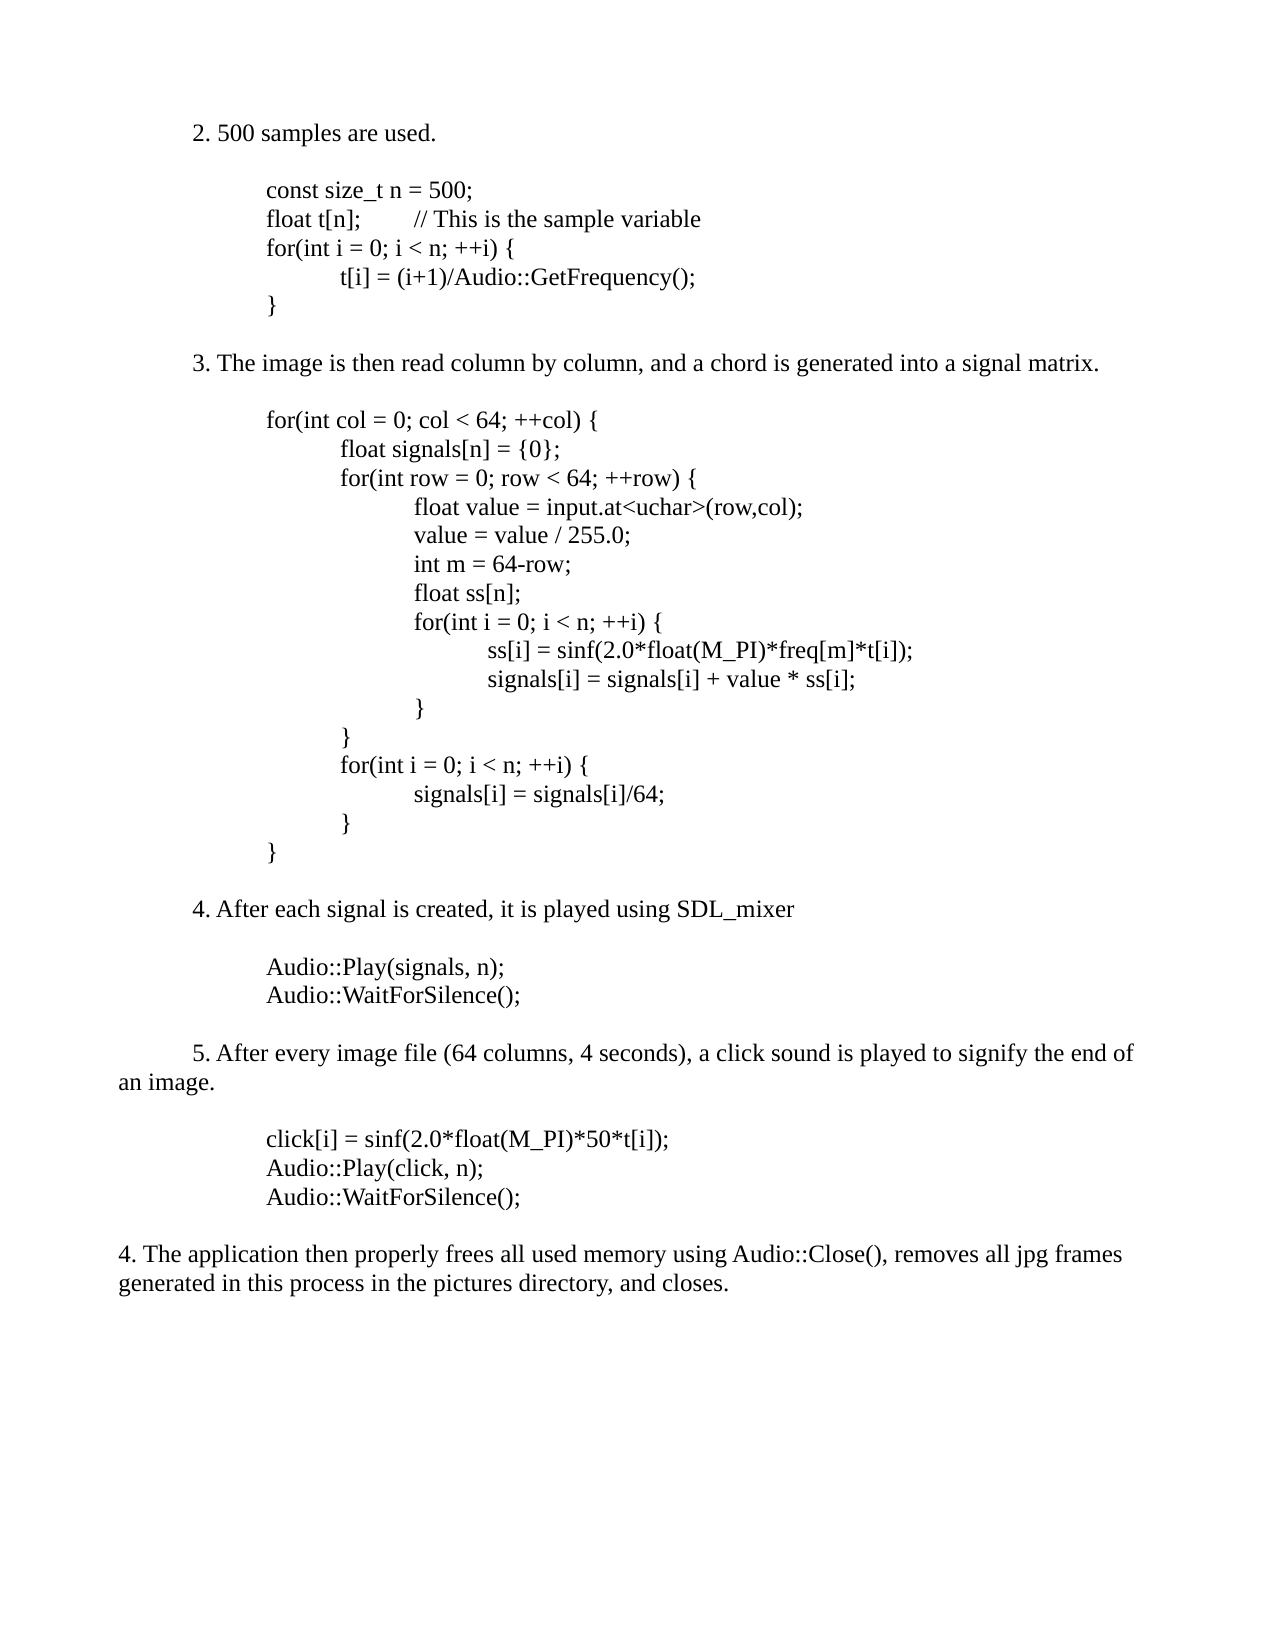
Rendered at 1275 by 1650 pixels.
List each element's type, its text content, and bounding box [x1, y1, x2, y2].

text } [118, 808, 1157, 837]
text value = value / 255.0; [118, 521, 1157, 549]
text Audio::Play(signals, n); [118, 952, 1157, 981]
text for(int i = 0; i < n; ++i) { [118, 607, 1157, 636]
text Audio::Play(click, n); [118, 1153, 1157, 1182]
text for(int i = 0; i < n; ++i) { [118, 233, 1157, 262]
text Audio::WaitForSilence(); [118, 981, 1157, 1009]
text ss[i] = sinf(2.0*float(M_PI)*freq[m]*t[i]); [118, 636, 1157, 664]
text t[i] = (i+1)/Audio::GetFrequency(); [118, 262, 1157, 291]
text float value = input.at<uchar>(row,col); [118, 492, 1157, 521]
text float t[n]; // This is the sample variable [118, 204, 1157, 233]
text int m = 64-row; [118, 549, 1157, 578]
text } [118, 291, 1157, 319]
text 3. The image is then read column by column, and a chord is generated into a signal matrix. [118, 348, 1157, 377]
text for(int row = 0; row < 64; ++row) { [118, 463, 1157, 492]
text float ss[n]; [118, 578, 1157, 607]
text signals[i] = signals[i] + value * ss[i]; [118, 664, 1157, 693]
text const size_t n = 500; [118, 176, 1157, 204]
text } [118, 693, 1157, 722]
text for(int i = 0; i < n; ++i) { [118, 751, 1157, 779]
text float signals[n] = {0}; [118, 434, 1157, 463]
text Audio::WaitForSilence(); [118, 1182, 1157, 1211]
text 5. After every image file (64 columns, 4 seconds), a click sound is played to signify the end of an image. [118, 1038, 1157, 1096]
text click[i] = sinf(2.0*float(M_PI)*50*t[i]); [118, 1124, 1157, 1153]
text signals[i] = signals[i]/64; [118, 779, 1157, 808]
text 2. 500 samples are used. [118, 118, 1157, 147]
text 4. The application then properly frees all used memory using Audio::Close(), removes all jpg frames generated in this process in the pictures directory, and closes. [118, 1239, 1157, 1297]
text } [118, 722, 1157, 751]
text for(int col = 0; col < 64; ++col) { [118, 406, 1157, 434]
text 4. After each signal is created, it is played using SDL_mixer [118, 894, 1157, 923]
text } [118, 837, 1157, 866]
